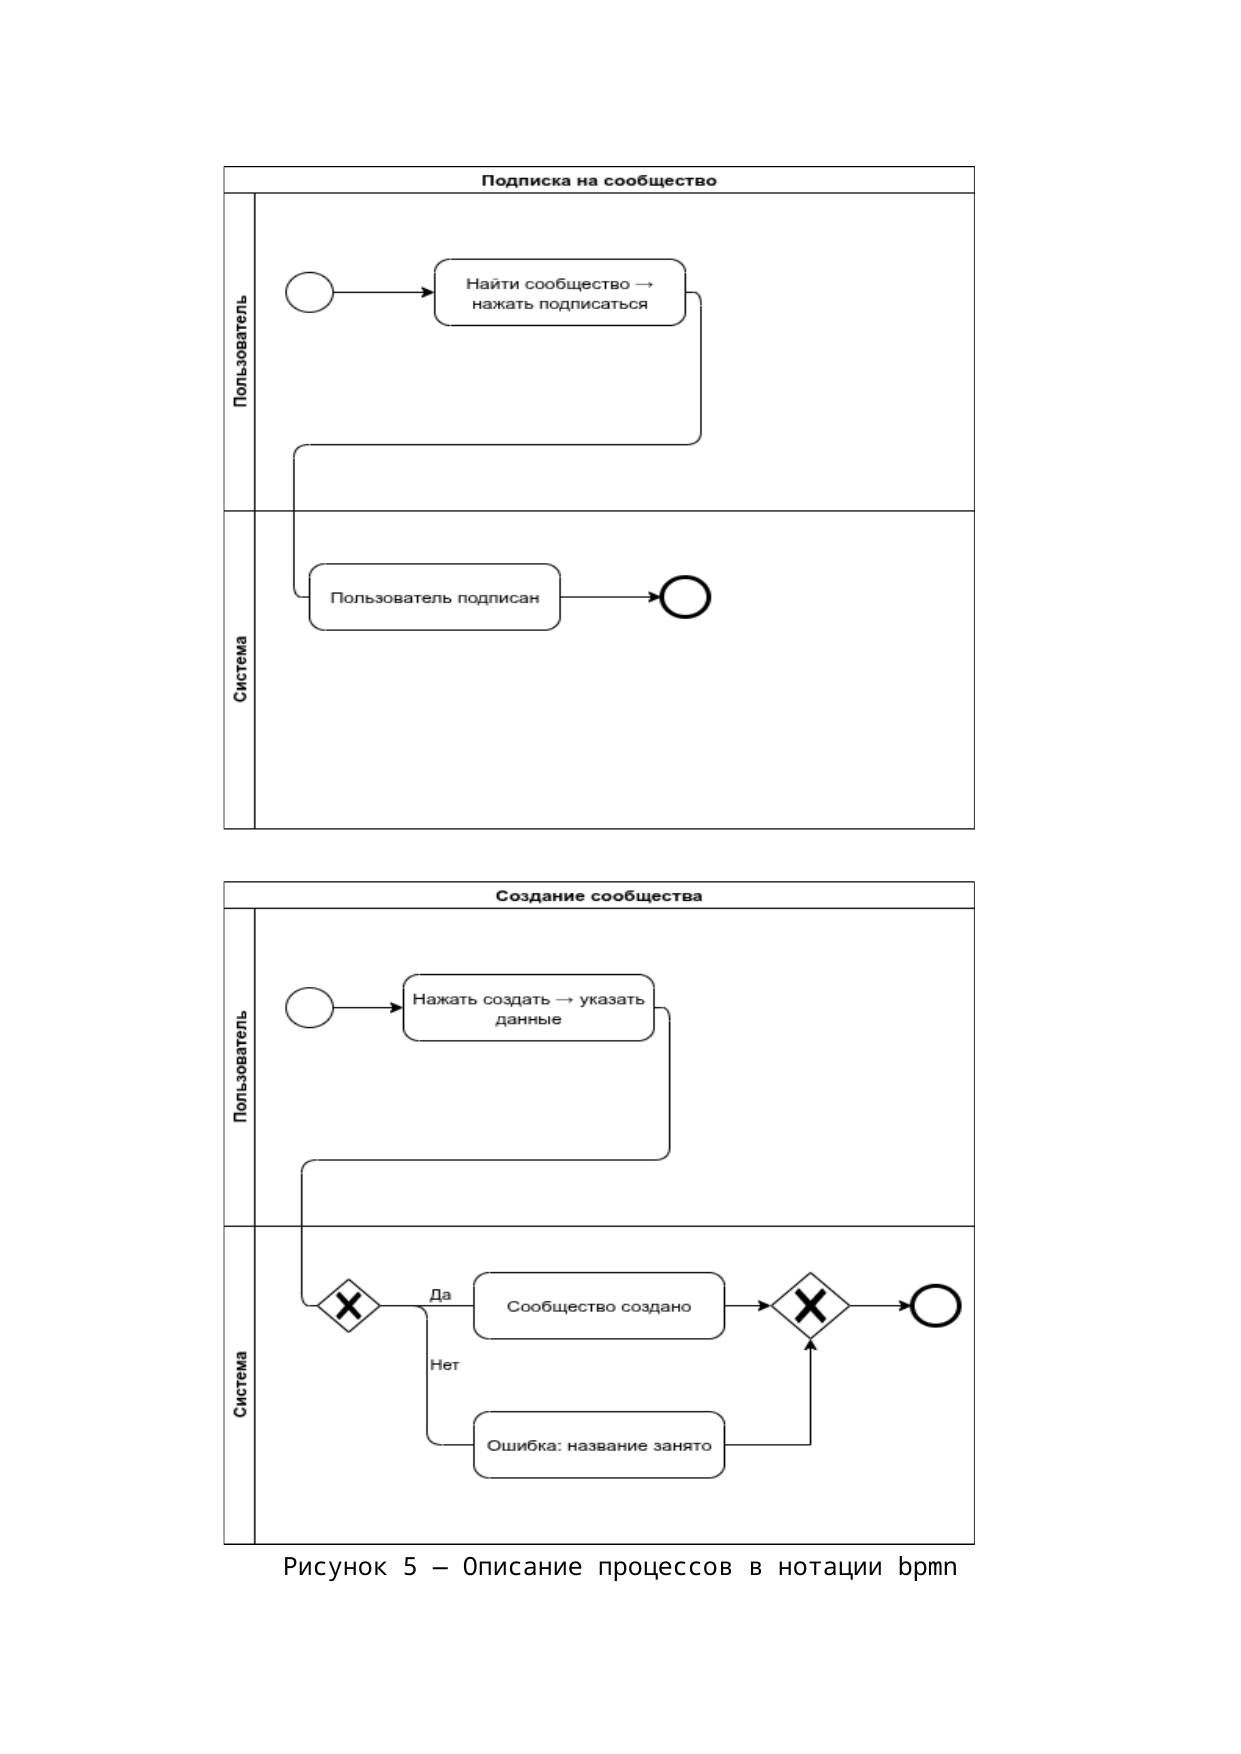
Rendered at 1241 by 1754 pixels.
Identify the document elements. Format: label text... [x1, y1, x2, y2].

text Рисунок 5 — Описание процессов в нотации bpmn [118, 1549, 1122, 1583]
picture [223, 166, 975, 1545]
